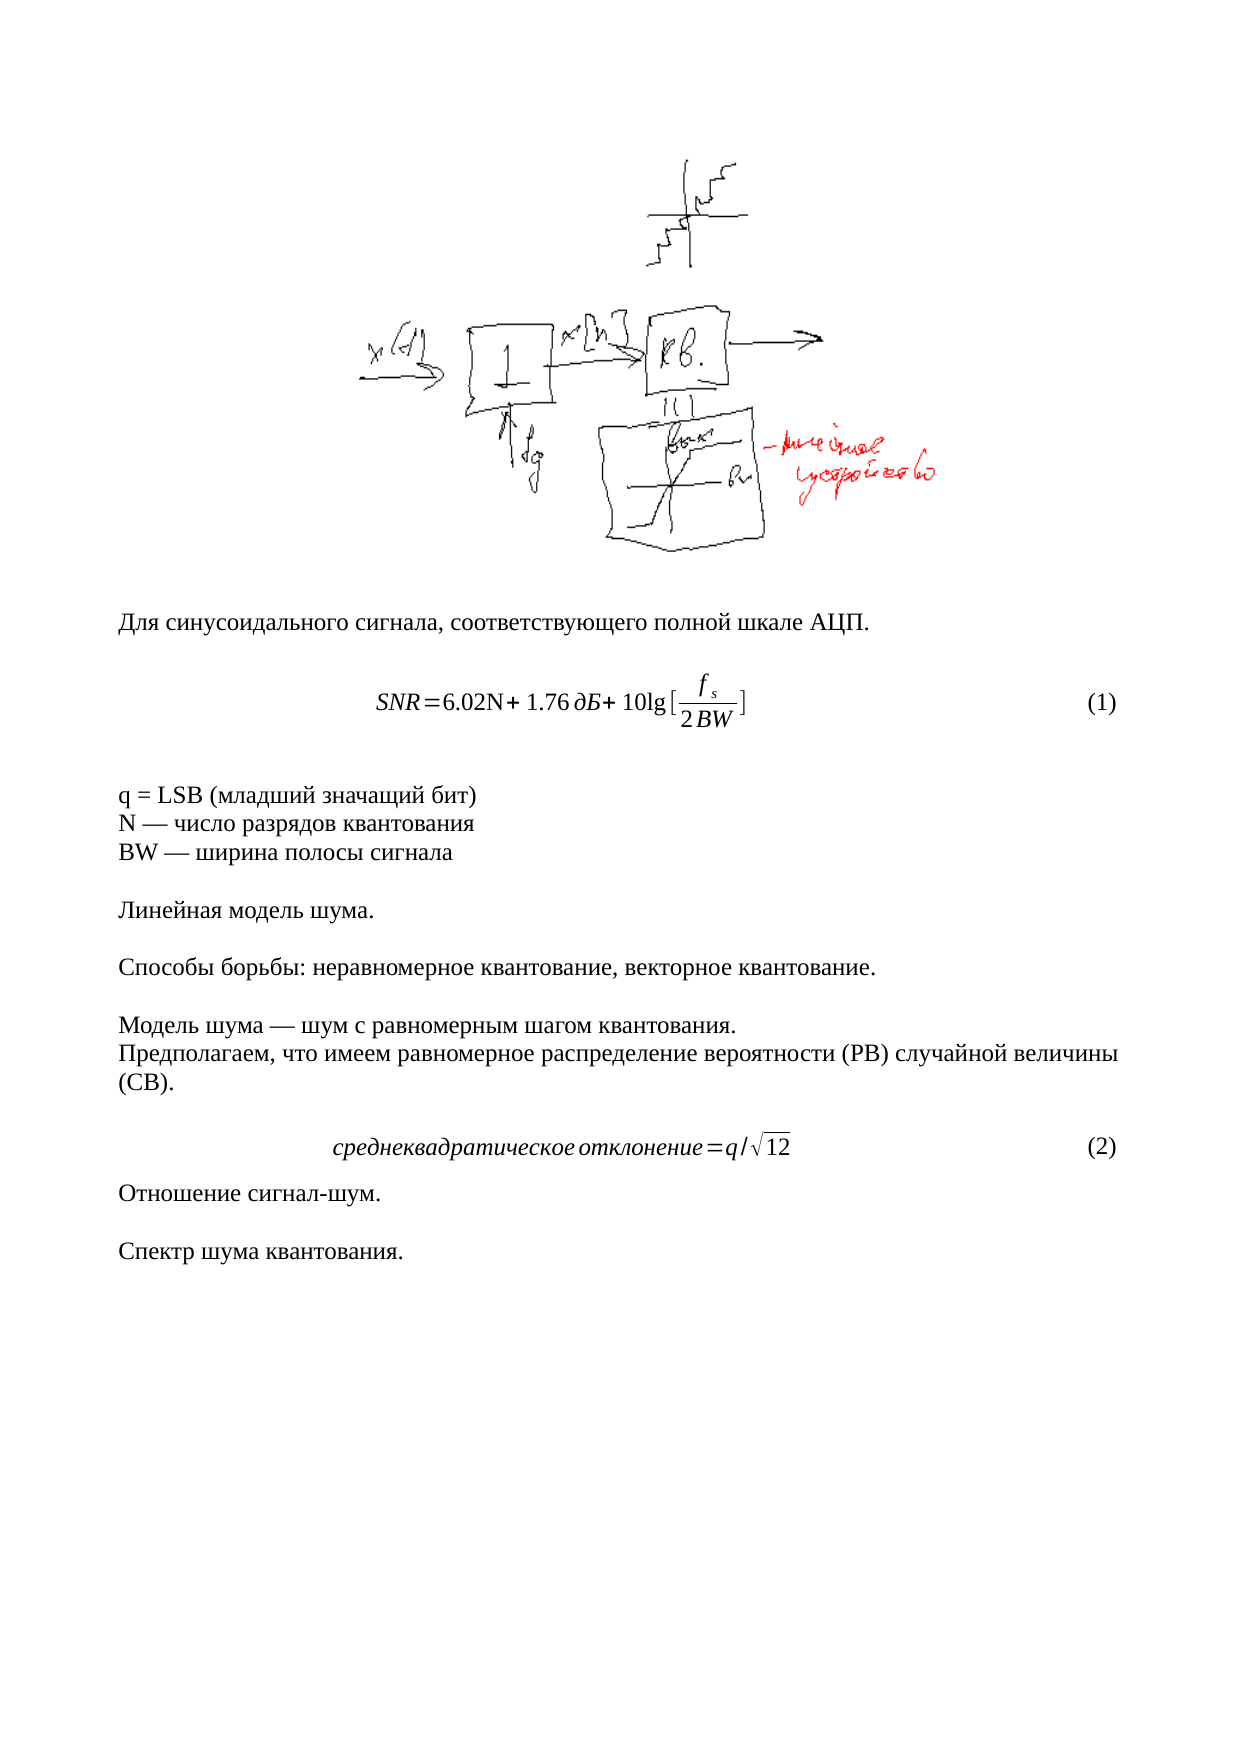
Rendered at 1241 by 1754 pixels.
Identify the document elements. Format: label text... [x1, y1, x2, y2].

picture [304, 146, 936, 580]
text q = LSB (младший значащий бит) [118, 780, 1122, 808]
table_header (1) [1010, 664, 1122, 751]
text Предполагаем, что имеем равномерное распределение вероятности (РВ) случайной величины (СВ). [118, 1038, 1122, 1096]
text BW — ширина полосы сигнала [118, 837, 1122, 866]
table_header [118, 1125, 1010, 1178]
text Спектр шума квантования. [118, 1236, 1122, 1265]
table_header [118, 664, 1010, 751]
text Способы борьбы: неравномерное квантование, векторное квантование. [118, 952, 1122, 981]
table_header (2) [1010, 1125, 1122, 1178]
text Линейная модель шума. [118, 895, 1122, 923]
text Модель шума — шум с равномерным шагом квантования. [118, 1010, 1122, 1038]
text N — число разрядов квантования [118, 808, 1122, 837]
text Отношение сигнал-шум. [118, 1178, 1122, 1207]
text Для синусоидального сигнала, соответствующего полной шкале АЦП. [118, 607, 1122, 636]
